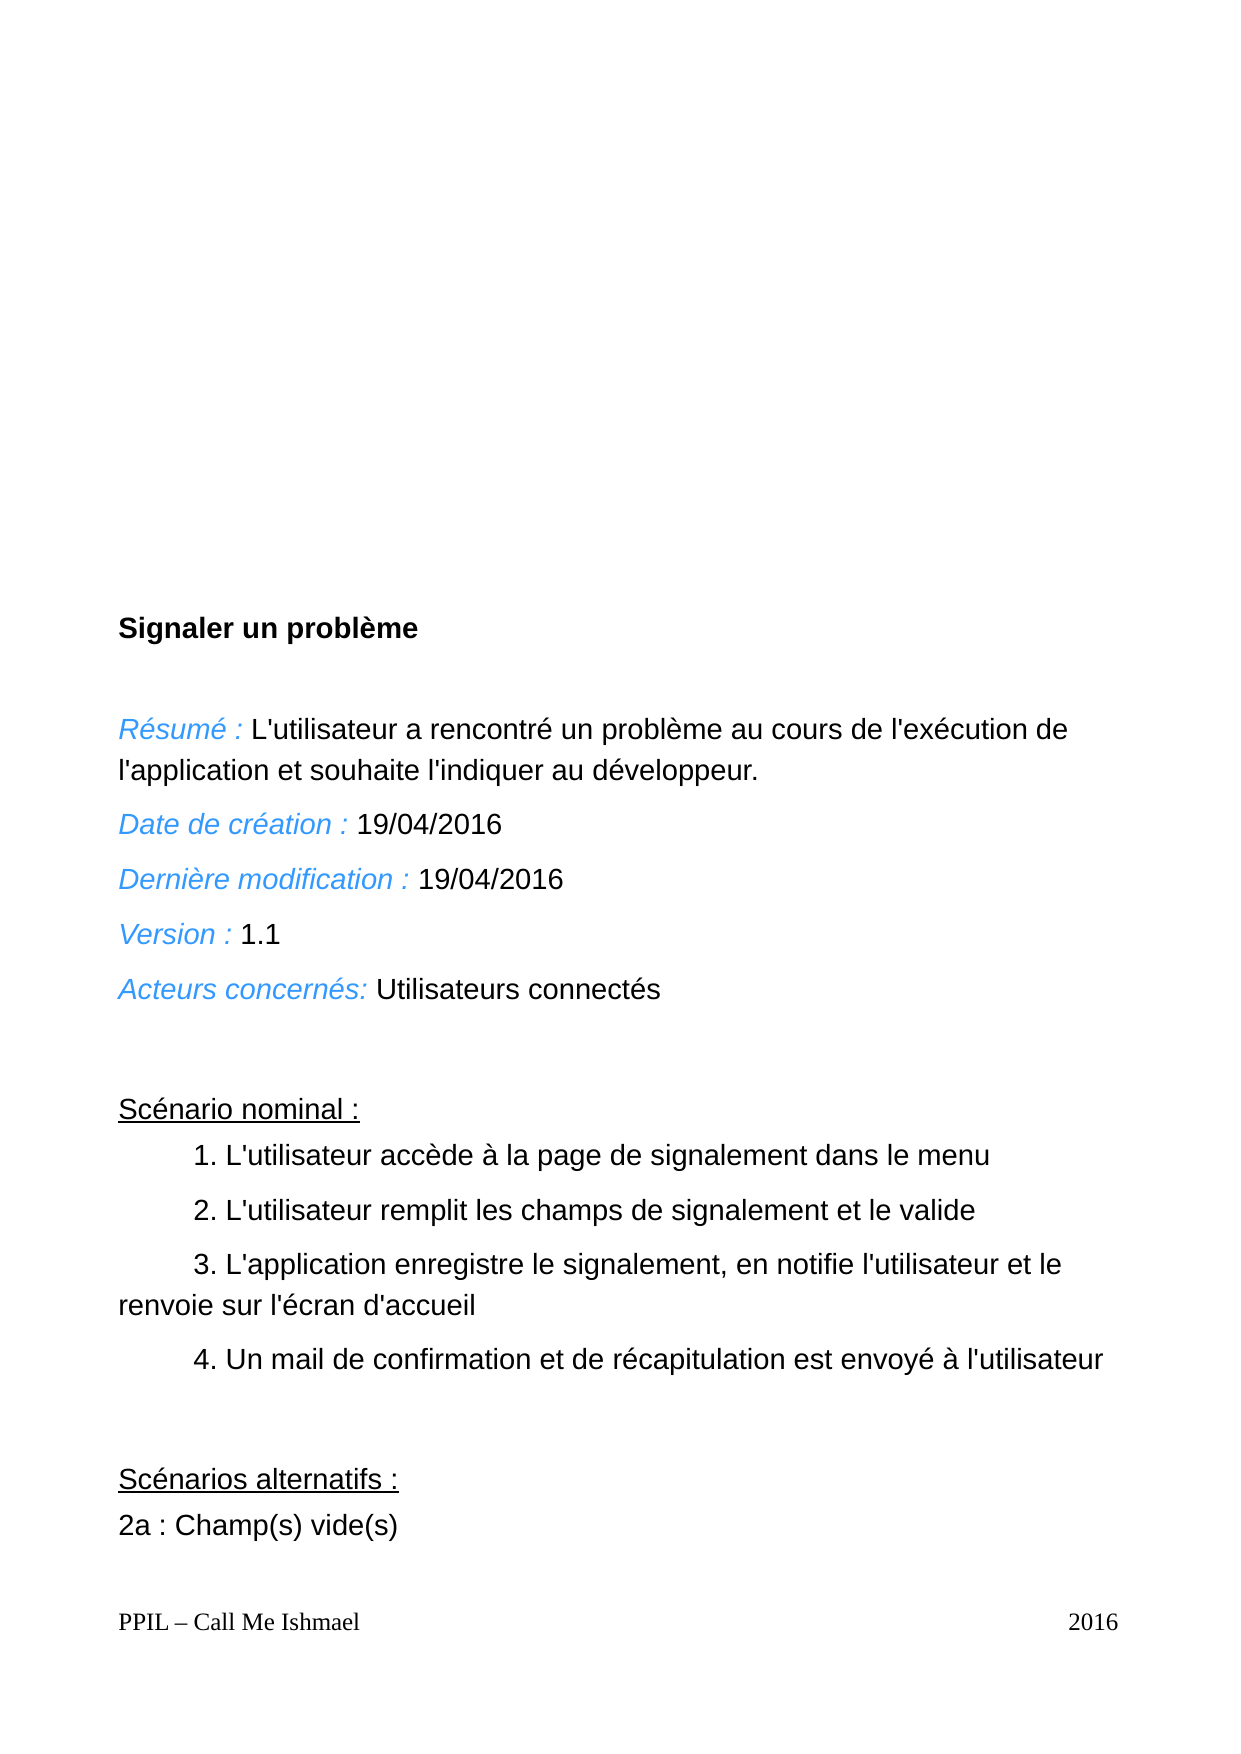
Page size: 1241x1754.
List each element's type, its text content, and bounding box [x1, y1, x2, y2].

text Version : 1.1 [118, 917, 1122, 950]
subtitle Signaler un problème [118, 611, 1122, 645]
text 1. L'utilisateur accède à la page de signalement dans le menu [118, 1138, 1122, 1171]
text Résumé : L'utilisateur a rencontré un problème au cours de l'exécution de l'application et souhaite l'indiquer au développeur. [118, 712, 1122, 786]
text Dernière modification : 19/04/2016 [118, 862, 1122, 896]
subtitle Scénarios alternatifs : [118, 1462, 1122, 1496]
text 3. L'application enregistre le signalement, en notifie l'utilisateur et le renvoie sur l'écran d'accueil [118, 1247, 1122, 1321]
text 4. Un mail de confirmation et de récapitulation est envoyé à l'utilisateur [118, 1342, 1122, 1376]
text 2. L'utilisateur remplit les champs de signalement et le valide [118, 1192, 1122, 1226]
subtitle Scénario nominal : [118, 1092, 1122, 1125]
text Date de création : 19/04/2016 [118, 807, 1122, 841]
text 2a : Champ(s) vide(s) [118, 1508, 1122, 1542]
text Acteurs concernés: Utilisateurs connectés [118, 972, 1122, 1005]
